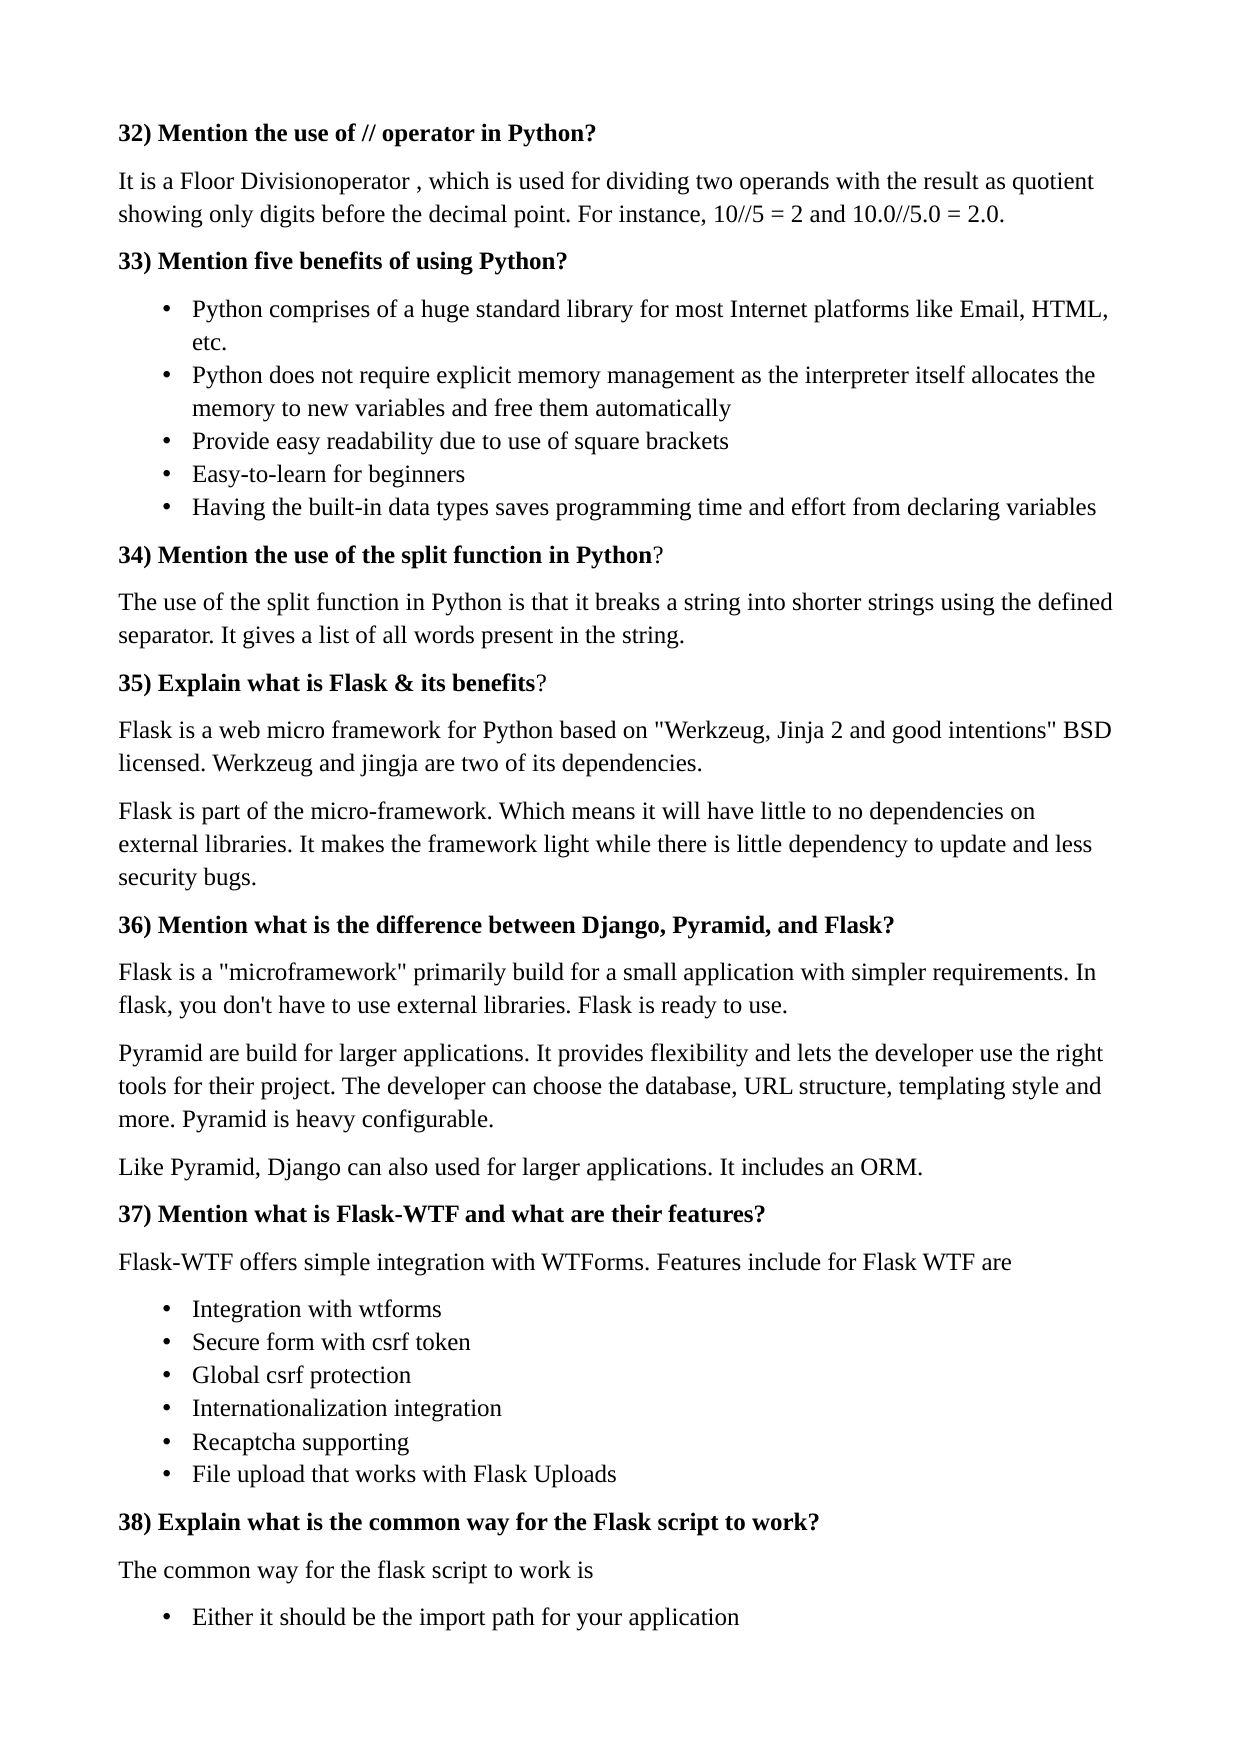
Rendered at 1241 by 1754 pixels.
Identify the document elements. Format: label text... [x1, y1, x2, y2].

list Provide easy readability due to use of square brackets [162, 426, 1122, 455]
list Integration with wtforms [162, 1294, 1122, 1323]
text 34) Mention the use of the split function in Python? [118, 540, 1122, 568]
text Like Pyramid, Django can also used for larger applications. It includes an ORM. [118, 1152, 1122, 1180]
list File upload that works with Flask Uploads [162, 1459, 1122, 1488]
text 36) Mention what is the difference between Django, Pyramid, and Flask? [118, 910, 1122, 938]
text 35) Explain what is Flask & its benefits? [118, 668, 1122, 697]
text 37) Mention what is Flask-WTF and what are their features? [118, 1199, 1122, 1228]
text It is a Floor Divisionoperator , which is used for dividing two operands with the result as quotient showing only digits before the decimal point. For instance, 10//5 = 2 and 10.0//5.0 = 2.0. [118, 166, 1122, 227]
text Pyramid are build for larger applications. It provides flexibility and lets the developer use the right tools for their project. The developer can choose the database, URL structure, templating style and more. Pyramid is heavy configurable. [118, 1038, 1122, 1133]
text Flask-WTF offers simple integration with WTForms. Features include for Flask WTF are [118, 1247, 1122, 1276]
text The common way for the flask script to work is [118, 1555, 1122, 1583]
list Easy-to-learn for beginners [162, 459, 1122, 488]
list Either it should be the import path for your application [162, 1602, 1122, 1631]
list Global csrf protection [162, 1361, 1122, 1389]
text Flask is a web micro framework for Python based on "Werkzeug, Jinja 2 and good intentions" BSD licensed. Werkzeug and jingja are two of its dependencies. [118, 716, 1122, 777]
list Internationalization integration [162, 1393, 1122, 1422]
text 33) Mention five benefits of using Python? [118, 246, 1122, 275]
text The use of the split function in Python is that it breaks a string into shorter strings using the defined separator. It gives a list of all words present in the string. [118, 587, 1122, 649]
list Python does not require explicit memory management as the interpreter itself allocates the memory to new variables and free them automatically [162, 360, 1122, 422]
text Flask is a "microframework" primarily build for a small application with simpler requirements. In flask, you don't have to use external libraries. Flask is ready to use. [118, 957, 1122, 1019]
list Recaptcha supporting [162, 1427, 1122, 1455]
list Secure form with csrf token [162, 1327, 1122, 1356]
list Having the built-in data types saves programming time and effort from declaring variables [162, 492, 1122, 521]
text 38) Explain what is the common way for the Flask script to work? [118, 1507, 1122, 1536]
text Flask is part of the micro-framework. Which means it will have little to no dependencies on external libraries. It makes the framework light while there is little dependency to update and less security bugs. [118, 796, 1122, 891]
list Python comprises of a huge standard library for most Internet platforms like Email, HTML, etc. [162, 294, 1122, 356]
text 32) Mention the use of // operator in Python? [118, 118, 1122, 147]
